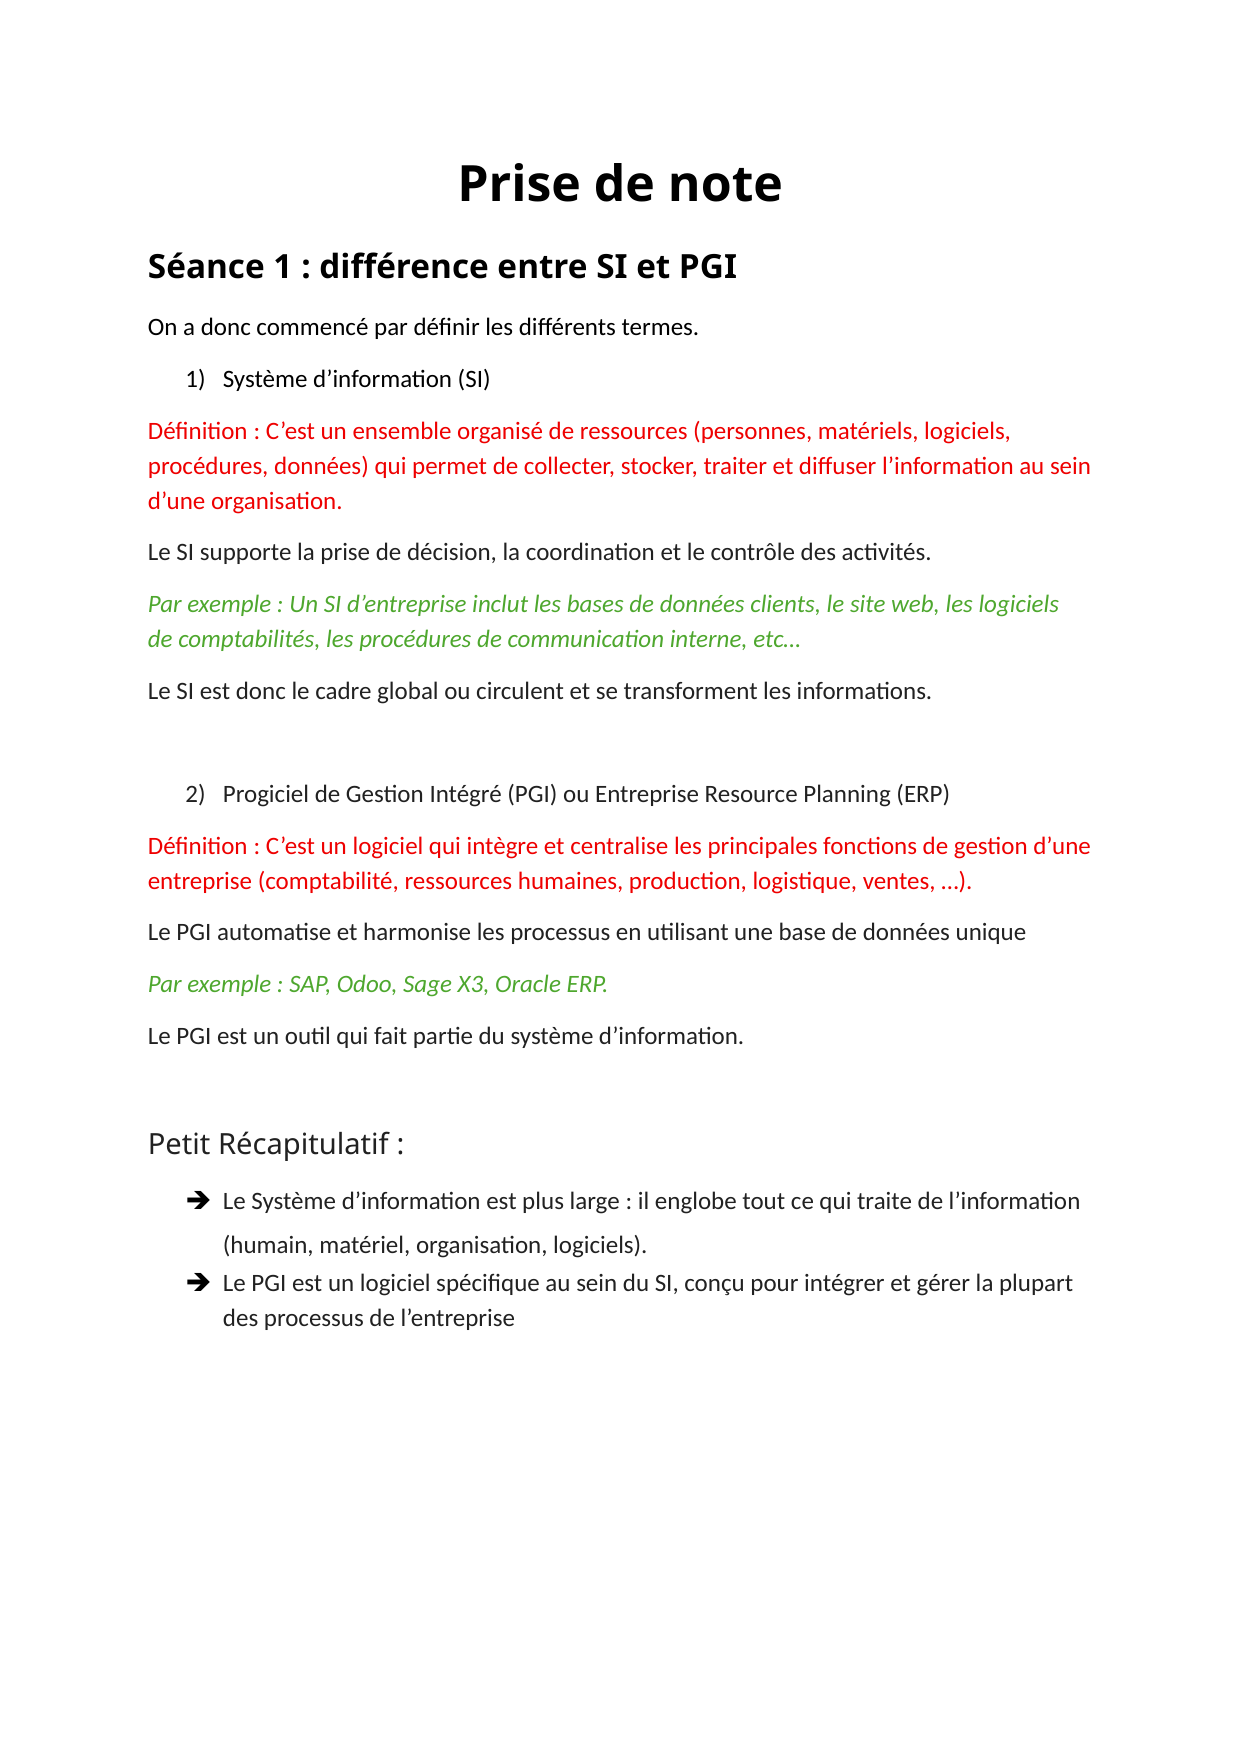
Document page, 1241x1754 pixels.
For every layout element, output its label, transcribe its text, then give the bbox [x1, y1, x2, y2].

text On a donc commencé par définir les différents termes. [148, 311, 1093, 342]
text Le PGI automatise et harmonise les processus en utilisant une base de données unique [148, 916, 1093, 947]
text Le SI est donc le cadre global ou circulent et se transforment les informations. [148, 675, 1093, 705]
list Progiciel de Gestion Intégré (PGI) ou Entreprise Resource Planning (ERP) [185, 778, 1093, 809]
text Petit Récapitulatif : [148, 1123, 1093, 1163]
text Définition : C’est un ensemble organisé de ressources (personnes, matériels, logiciels, procédures, données) qui permet de collecter, stocker, traiter et diffuser l’information au sein d’une organisation. [148, 415, 1093, 515]
list Système d’information (SI) [185, 363, 1093, 394]
text Prise de note [148, 148, 1093, 216]
text Définition : C’est un logiciel qui intègre et centralise les principales fonctions de gestion d’une entreprise (comptabilité, ressources humaines, production, logistique, ventes, …). [148, 830, 1093, 895]
text Le SI supporte la prise de décision, la coordination et le contrôle des activités. [148, 536, 1093, 567]
text Par exemple : SAP, Odoo, Sage X3, Oracle ERP. [148, 968, 1093, 999]
text Par exemple : Un SI d’entreprise inclut les bases de données clients, le site web, les logiciels de comptabilités, les procédures de communication interne, etc… [148, 588, 1093, 654]
text Séance 1 : différence entre SI et PGI [148, 243, 1093, 288]
list Le Système d’information est plus large : il englobe tout ce qui traite de l’information (humain, matériel, organisation, logiciels). [185, 1185, 1093, 1262]
list Le PGI est un logiciel spécifique au sein du SI, conçu pour intégrer et gérer la plupart des processus de l’entreprise [185, 1267, 1093, 1333]
text Le PGI est un outil qui fait partie du système d’information. [148, 1020, 1093, 1050]
